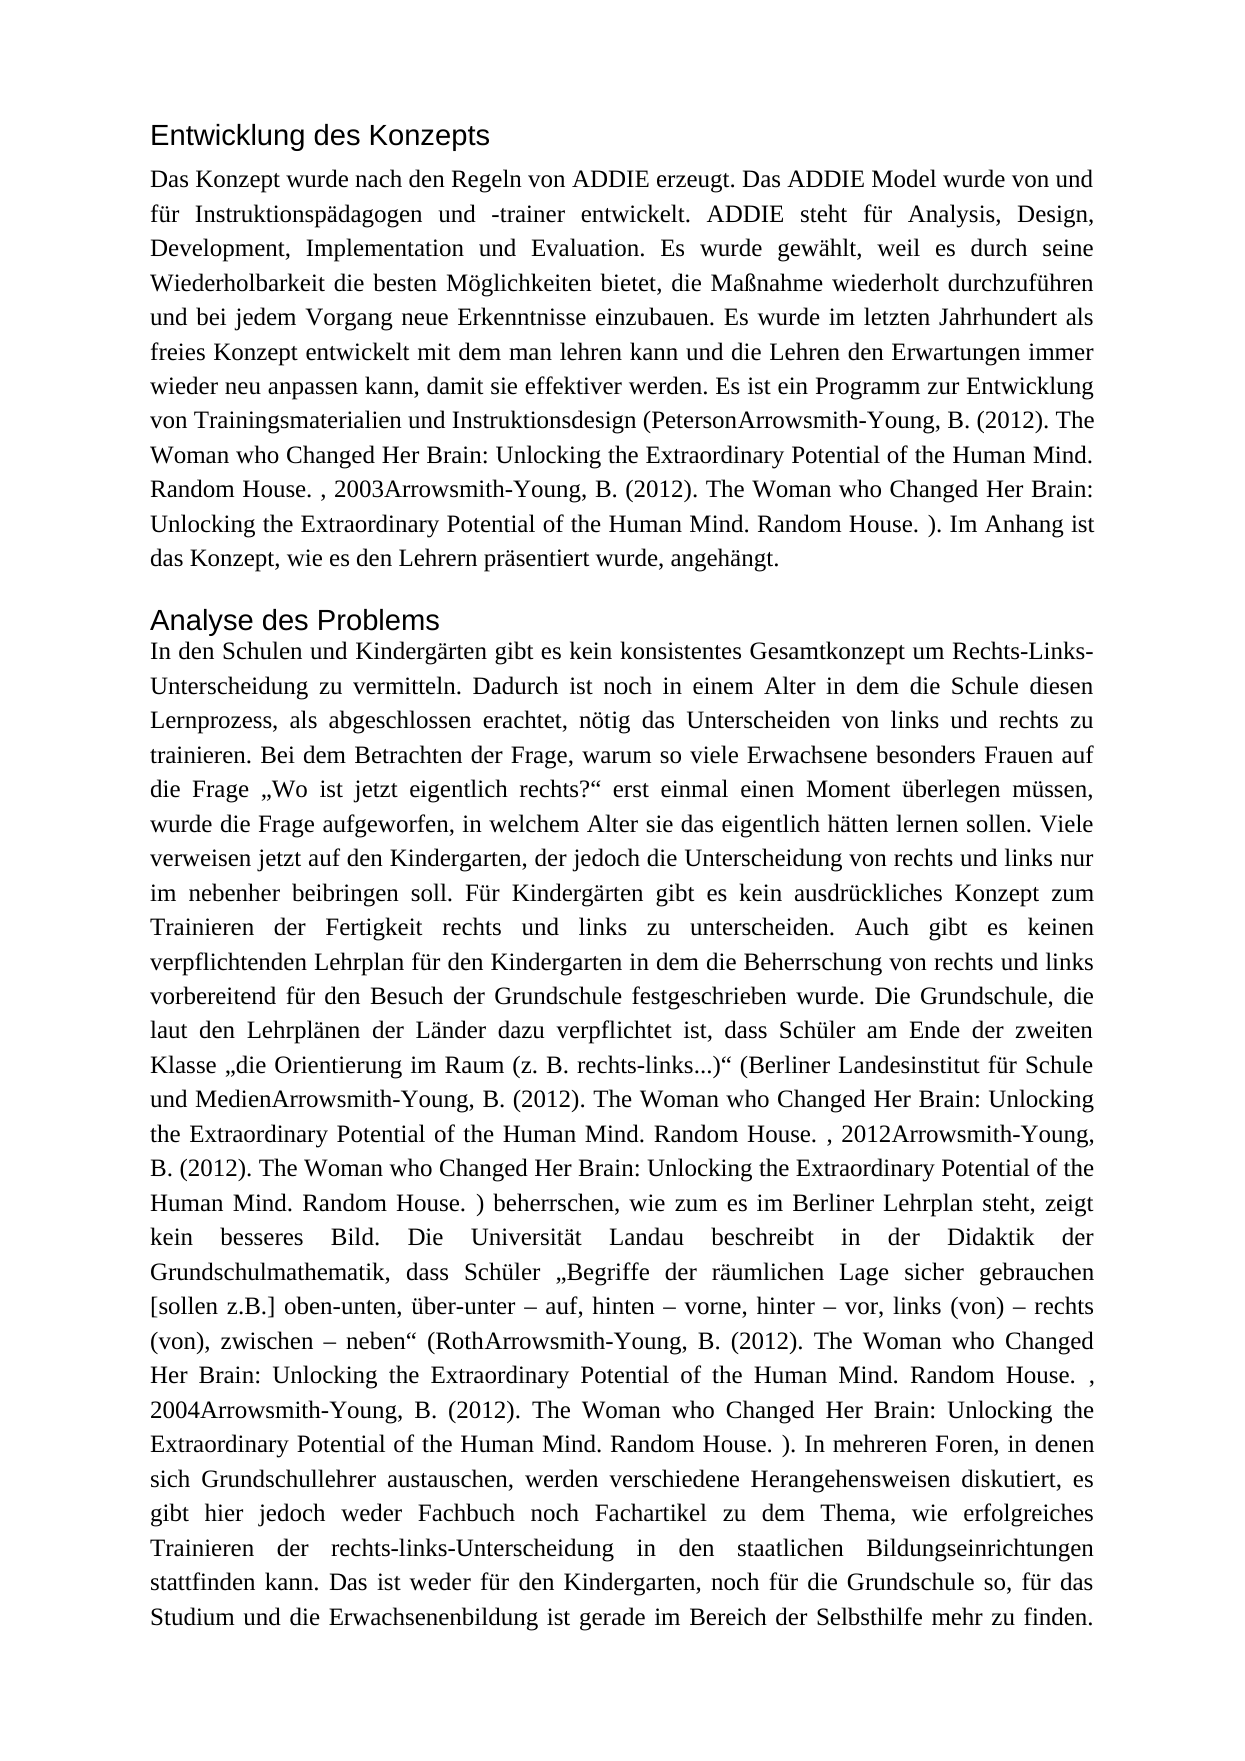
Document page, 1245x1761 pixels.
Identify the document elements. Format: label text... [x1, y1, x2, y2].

subtitle Analyse des Problems [150, 603, 1095, 636]
text Das Konzept wurde nach den Regeln von ADDIE erzeugt. Das ADDIE Model wurde von und für Instruktionspädagogen und -trainer entwickelt. ADDIE steht für Analysis, Design, Development, Implementation und Evaluation. Es wurde gewählt, weil es durch seine Wiederholbarkeit die besten Möglichkeiten bietet, die Maßnahme wiederholt durchzuführen und bei jedem Vorgang neue Erkenntnisse einzubauen. Es wurde im letzten Jahrhundert als freies Konzept entwickelt mit dem man lehren kann und die Lehren den Erwartungen immer wieder neu anpassen kann, damit sie effektiver werden. Es ist ein Programm zur Entwicklung von Trainingsmaterialien und Instruktionsdesign (Peterson Arrowsmith-Young, B. (2012). The Woman who Changed Her Brain: Unlocking the Extraordinary Potential of the Human Mind. Random House. , 2003 Arrowsmith-Young, B. (2012). The Woman who Changed Her Brain: Unlocking the Extraordinary Potential of the Human Mind. Random House. ). Im Anhang ist das Konzept, wie es den Lehrern präsentiert wurde, angehängt. [150, 164, 1095, 572]
text In den Schulen und Kindergärten gibt es kein konsistentes Gesamtkonzept um Rechts-Links-Unterscheidung zu vermitteln. Dadurch ist noch in einem Alter in dem die Schule diesen Lernprozess, als abgeschlossen erachtet, nötig das Unterscheiden von links und rechts zu trainieren. Bei dem Betrachten der Frage, warum so viele Erwachsene besonders Frauen auf die Frage „Wo ist jetzt eigentlich rechts?“ erst einmal einen Moment überlegen müssen, wurde die Frage aufgeworfen, in welchem Alter sie das eigentlich hätten lernen sollen. Viele verweisen jetzt auf den Kindergarten, der jedoch die Unterscheidung von rechts und links nur im nebenher beibringen soll. Für Kindergärten gibt es kein ausdrückliches Konzept zum Trainieren der Fertigkeit rechts und links zu unterscheiden. Auch gibt es keinen verpflichtenden Lehrplan für den Kindergarten in dem die Beherrschung von rechts und links vorbereitend für den Besuch der Grundschule festgeschrieben wurde. Die Grundschule, die laut den Lehrplänen der Länder dazu verpflichtet ist, dass Schüler am Ende der zweiten Klasse „die Orientierung im Raum (z. B. rechts-links...)“ (Berliner Landesinstitut für Schule und Medien Arrowsmith-Young, B. (2012). The Woman who Changed Her Brain: Unlocking the Extraordinary Potential of the Human Mind. Random House. , 2012 Arrowsmith-Young, B. (2012). The Woman who Changed Her Brain: Unlocking the Extraordinary Potential of the Human Mind. Random House. ) beherrschen, wie zum es im Berliner Lehrplan steht, zeigt kein besseres Bild. Die Universität Landau beschreibt in der Didaktik der Grundschulmathematik, dass Schüler „Begriffe der räumlichen Lage sicher gebrauchen [sollen z.B.] oben-unten, über-unter – auf, hinten – vorne, hinter – vor, links (von) – rechts (von), zwischen – neben“ (Roth Arrowsmith-Young, B. (2012). The Woman who Changed Her Brain: Unlocking the Extraordinary Potential of the Human Mind. Random House. , 2004 Arrowsmith-Young, B. (2012). The Woman who Changed Her Brain: Unlocking the Extraordinary Potential of the Human Mind. Random House. ). In mehreren Foren, in denen sich Grundschullehrer austauschen, werden verschiedene Herangehensweisen diskutiert, es gibt hier jedoch weder Fachbuch noch Fachartikel zu dem Thema, wie erfolgreiches Trainieren der rechts-links-Unterscheidung in den staatlichen Bildungseinrichtungen stattfinden kann. Das ist weder für den Kindergarten, noch für die Grundschule so, für das Studium und die Erwachsenenbildung ist gerade im Bereich der Selbsthilfe mehr zu finden. [150, 636, 1095, 1630]
subtitle Entwicklung des Konzepts [150, 118, 1095, 152]
